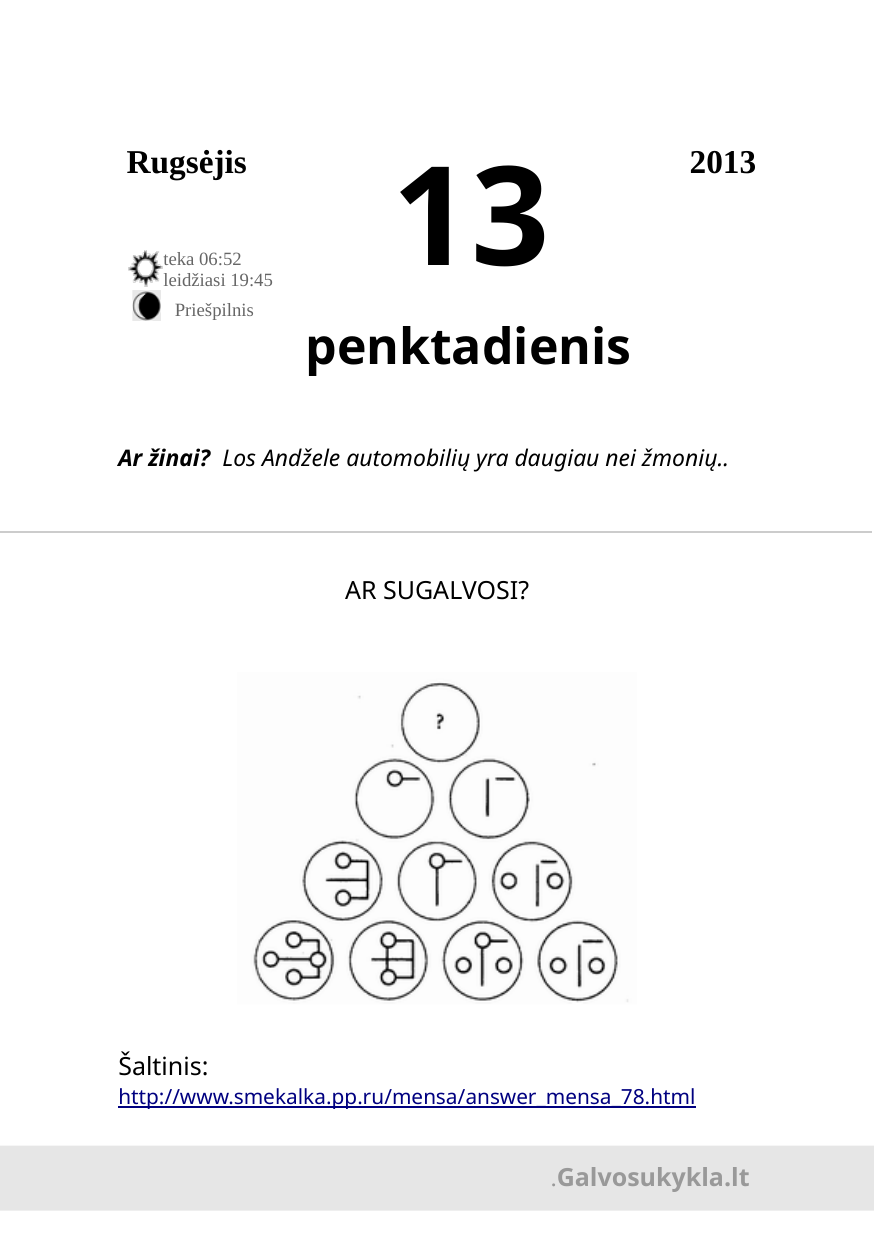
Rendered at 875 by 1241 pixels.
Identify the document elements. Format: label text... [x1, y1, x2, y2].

table_header 13 penktadienis [299, 118, 638, 379]
table_header Priešpilnis [118, 288, 298, 379]
picture [237, 672, 638, 1015]
text AR SUGALVOSI? [118, 573, 756, 607]
table_header Rugsėjis teka 06:52 leidžiasi 19:45 [118, 118, 298, 287]
text Šaltinis: http://www.smekalka.pp.ru/mensa/answer_mensa_78.html [118, 1048, 756, 1111]
text Ar žinai? Los Andžele automobilių yra daugiau nei žmonių.. [118, 442, 756, 473]
table_header 2013 [638, 118, 756, 379]
